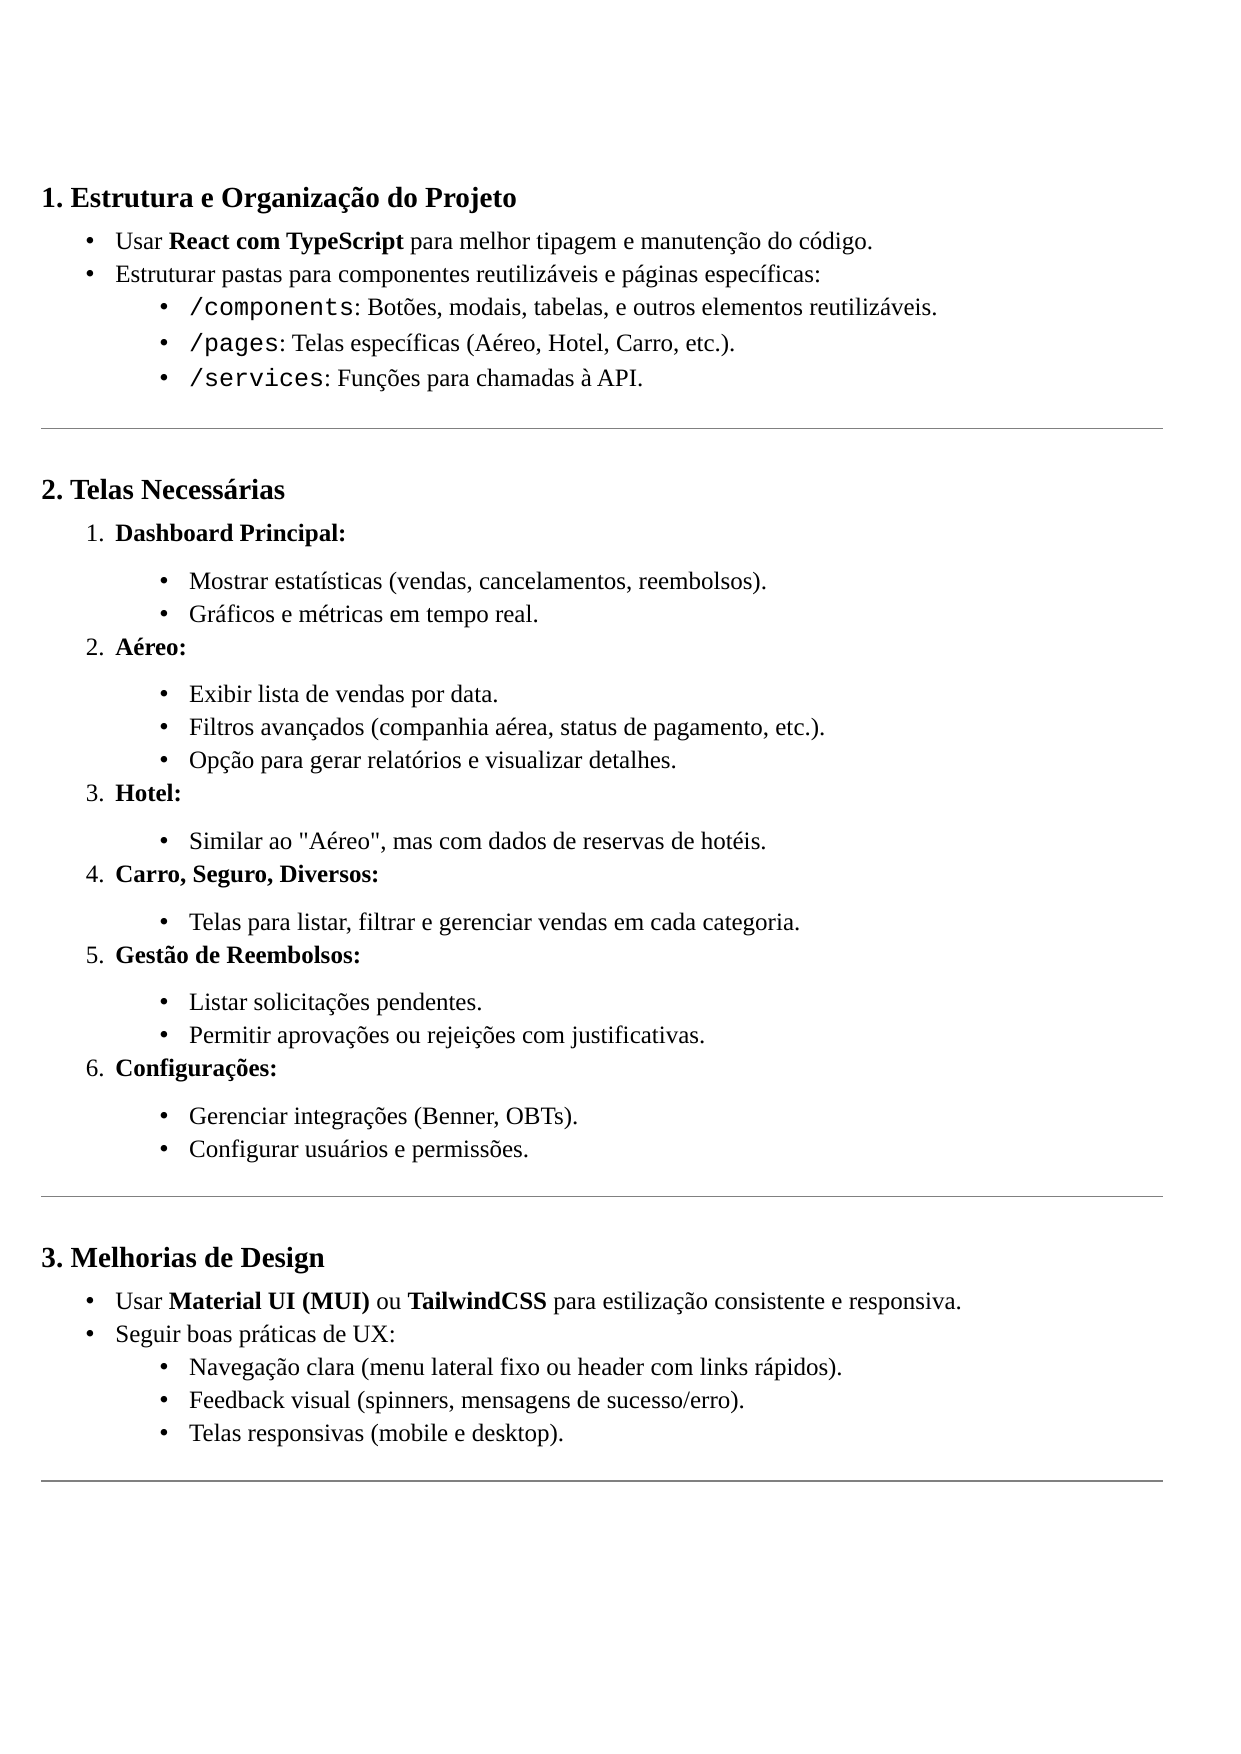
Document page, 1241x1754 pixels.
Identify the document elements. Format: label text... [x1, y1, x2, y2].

list Permitir aprovações ou rejeições com justificativas. [159, 1020, 1163, 1049]
list Gestão de Reembolsos: [86, 940, 1163, 968]
list Opção para gerar relatórios e visualizar detalhes. [159, 745, 1163, 774]
list /services: Funções para chamadas à API. [159, 363, 1163, 394]
list Gerenciar integrações (Benner, OBTs). [159, 1101, 1163, 1130]
list Hotel: [86, 778, 1163, 807]
subtitle 1. Estrutura e Organização do Projeto [41, 180, 1163, 214]
subtitle 3. Melhorias de Design [41, 1240, 1163, 1274]
list Configurações: [86, 1053, 1163, 1082]
list Usar Material UI (MUI) ou TailwindCSS para estilização consistente e responsiva. [86, 1286, 1163, 1315]
list Usar React com TypeScript para melhor tipagem e manutenção do código. [86, 226, 1163, 255]
list Feedback visual (spinners, mensagens de sucesso/erro). [159, 1386, 1163, 1414]
list Listar solicitações pendentes. [159, 987, 1163, 1016]
subtitle 2. Telas Necessárias [41, 472, 1163, 506]
list Seguir boas práticas de UX: [86, 1319, 1163, 1348]
list Configurar usuários e permissões. [159, 1134, 1163, 1163]
list /components: Botões, modais, tabelas, e outros elementos reutilizáveis. [159, 292, 1163, 323]
list Exibir lista de vendas por data. [159, 679, 1163, 708]
list Aéreo: [86, 632, 1163, 661]
list Navegação clara (menu lateral fixo ou header com links rápidos). [159, 1352, 1163, 1381]
list Gráficos e métricas em tempo real. [159, 599, 1163, 627]
list Carro, Seguro, Diversos: [86, 859, 1163, 888]
list Filtros avançados (companhia aérea, status de pagamento, etc.). [159, 712, 1163, 741]
list /pages: Telas específicas (Aéreo, Hotel, Carro, etc.). [159, 328, 1163, 359]
list Telas para listar, filtrar e gerenciar vendas em cada categoria. [159, 907, 1163, 935]
list Estruturar pastas para componentes reutilizáveis e páginas específicas: [86, 259, 1163, 288]
list Mostrar estatísticas (vendas, cancelamentos, reembolsos). [159, 566, 1163, 594]
list Similar ao "Aéreo", mas com dados de reservas de hotéis. [159, 826, 1163, 855]
list Dashboard Principal: [86, 518, 1163, 547]
list Telas responsivas (mobile e desktop). [159, 1418, 1163, 1447]
